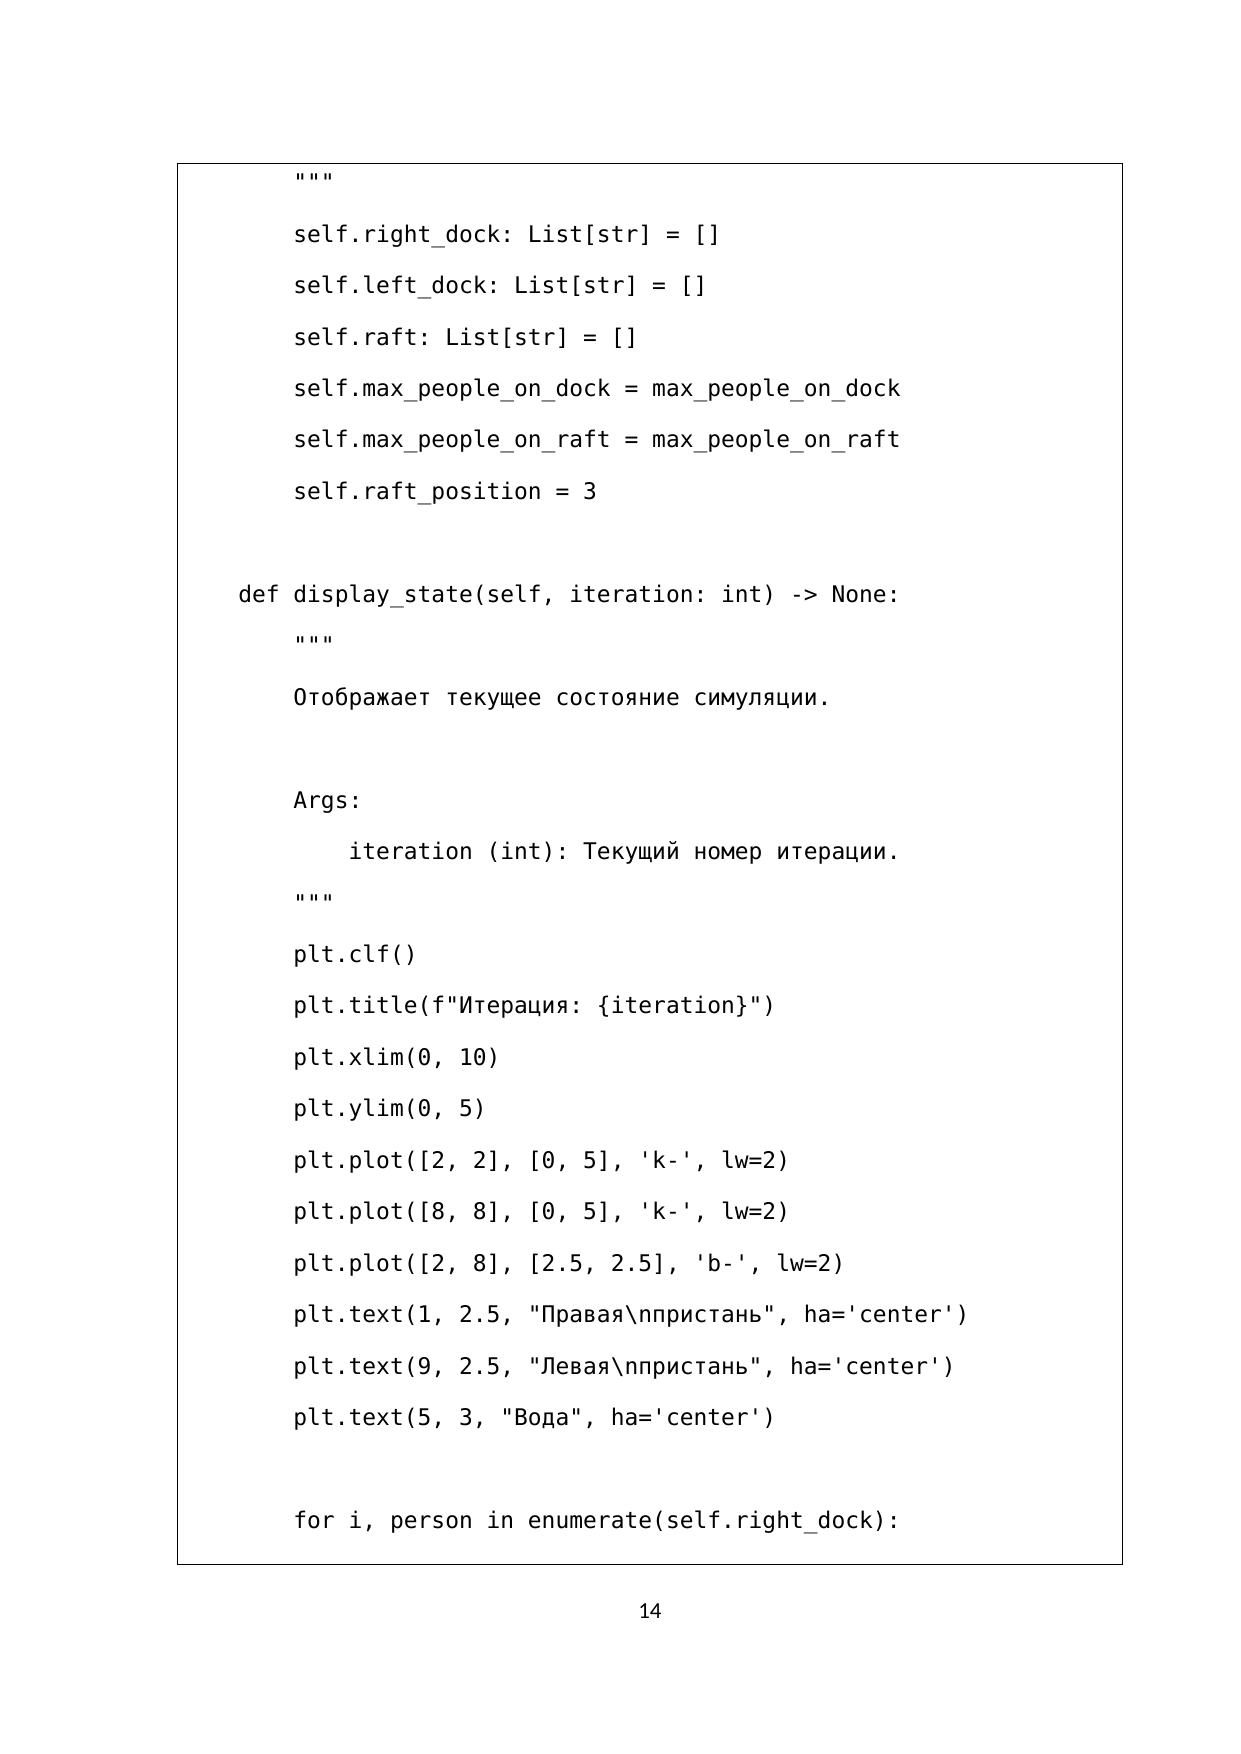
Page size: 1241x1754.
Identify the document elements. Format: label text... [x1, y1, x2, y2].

table_header """ self.right_dock: List[str] = [] self.left_dock: List[str] = [] self.raft: List[str] = [] self.max_people_on_dock = max_people_on_dock self.max_people_on_raft = max_people_on_raft self.raft_position = 3 def display_state(self, iteration: int) -> None: """ Отображает текущее состояние симуляции. Args: iteration (int): Текущий номер итерации. """ plt.clf() plt.title(f"Итерация: {iteration}") plt.xlim(0, 10) plt.ylim(0, 5) plt.plot([2, 2], [0, 5], 'k-', lw=2) plt.plot([8, 8], [0, 5], 'k-', lw=2) plt.plot([2, 8], [2.5, 2.5], 'b-', lw=2) plt.text(1, 2.5, "Правая\nпристань", ha='center') plt.text(9, 2.5, "Левая\nпристань", ha='center') plt.text(5, 3, "Вода", ha='center') for i, person in enumerate(self.right_dock): [178, 164, 1122, 1564]
